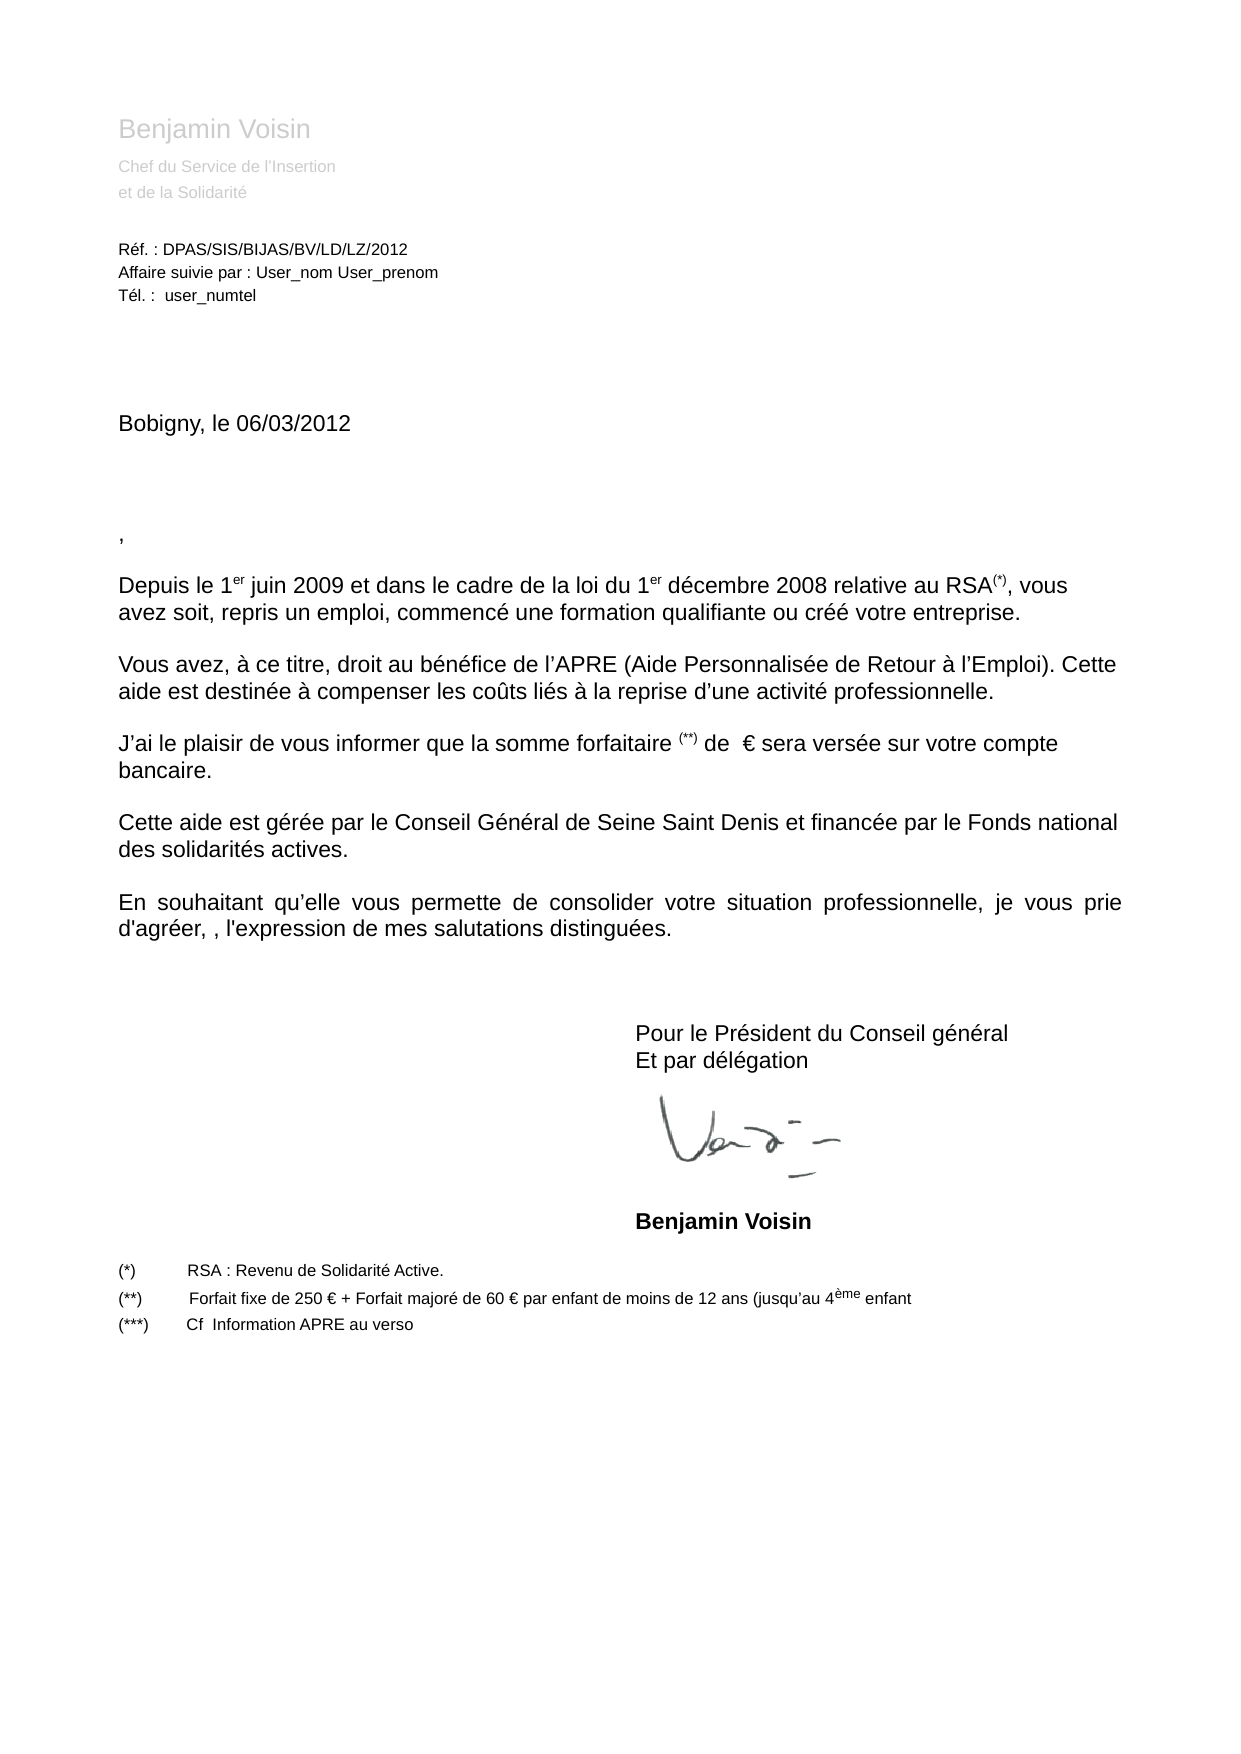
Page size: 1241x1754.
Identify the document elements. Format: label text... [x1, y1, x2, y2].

text En souhaitant qu’elle vous permette de consolider votre situation professionnelle, je vous prie d'agréer, , l'expression de mes salutations distinguées. [118, 888, 1122, 941]
text Cette aide est gérée par le Conseil Général de Seine Saint Denis et financée par le Fonds national des solidarités actives. [118, 809, 1122, 862]
text Vous avez, à ce titre, droit au bénéfice de l’APRE (Aide Personnalisée de Retour à l’Emploi). Cette aide est destinée à compenser les coûts liés à la reprise d’une activité professionnelle. [118, 651, 1122, 704]
text Pour le Président du Conseil général [118, 1020, 1122, 1047]
text Chef du Service de l’Insertion [118, 157, 1122, 176]
text , [118, 519, 1122, 546]
text Et par délégation [118, 1047, 1122, 1073]
text et de la Solidarité [118, 183, 1122, 202]
text (*) RSA : Revenu de Solidarité Active. [118, 1260, 1122, 1279]
picture [651, 1089, 846, 1182]
table_header [620, 209, 1122, 409]
table_cell Tél. : user_numtel [118, 283, 620, 306]
text Benjamin Voisin [118, 1208, 1122, 1234]
table_cell Bobigny, le 06/03/2012 [118, 409, 620, 438]
text Depuis le 1er juin 2009 et dans le cadre de la loi du 1er décembre 2008 relative au RSA(*), vous avez soit, repris un emploi, commencé une formation qualifiante ou créé votre entreprise. [118, 572, 1122, 625]
text J’ai le plaisir de vous informer que la somme forfaitaire (**) de € sera versée sur votre compte bancaire. [118, 730, 1122, 783]
text (**) Forfait fixe de 250 € + Forfait majoré de 60 € par enfant de moins de 12 ans (jusqu’au 4ème enfant [118, 1286, 1122, 1308]
table_cell [118, 329, 620, 409]
text Benjamin Voisin [118, 113, 1122, 145]
table_cell Réf. : DPAS/SIS/BIJAS/BV/LD/LZ/2012 [118, 237, 620, 260]
table_header [118, 209, 620, 237]
table_cell [620, 409, 1122, 438]
text (***) Cf Information APRE au verso [118, 1315, 1122, 1334]
table_cell Affaire suivie par : user_nom user_prenom [118, 260, 620, 283]
table_cell [118, 306, 620, 329]
